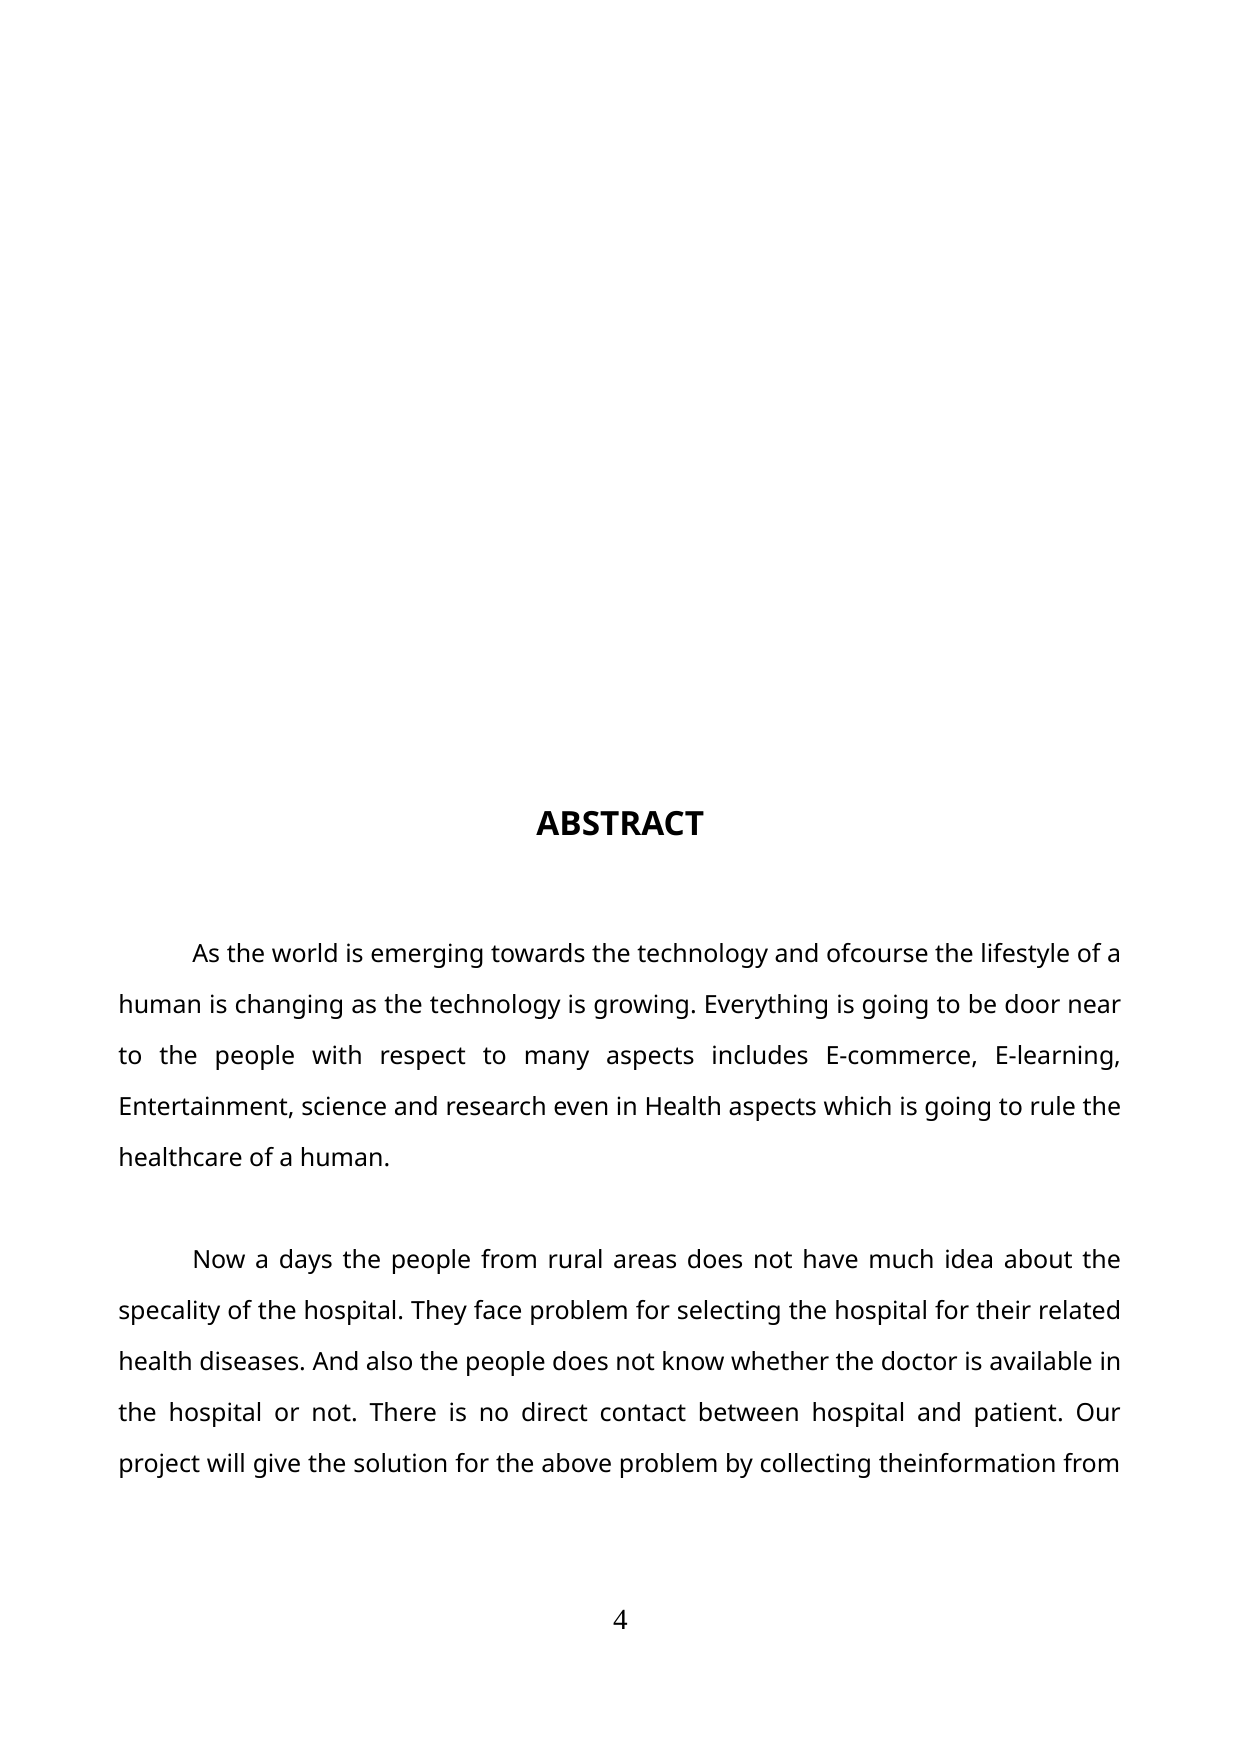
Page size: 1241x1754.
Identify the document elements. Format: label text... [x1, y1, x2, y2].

text As the world is emerging towards the technology and ofcourse the lifestyle of a human is changing as the technology is growing. Everything is going to be door near to the people with respect to many aspects includes E-commerce, E-learning, Entertainment, science and research even in Health aspects which is going to rule the healthcare of a human. [118, 936, 1122, 1174]
text ABSTRACT [118, 799, 1122, 845]
text Now a days the people from rural areas does not have much idea about the specality of the hospital. They face problem for selecting the hospital for their related health diseases. And also the people does not know whether the doctor is available in the hospital or not. There is no direct contact between hospital and patient. Our project will give the solution for the above problem by collecting theinformation from [118, 1242, 1122, 1480]
